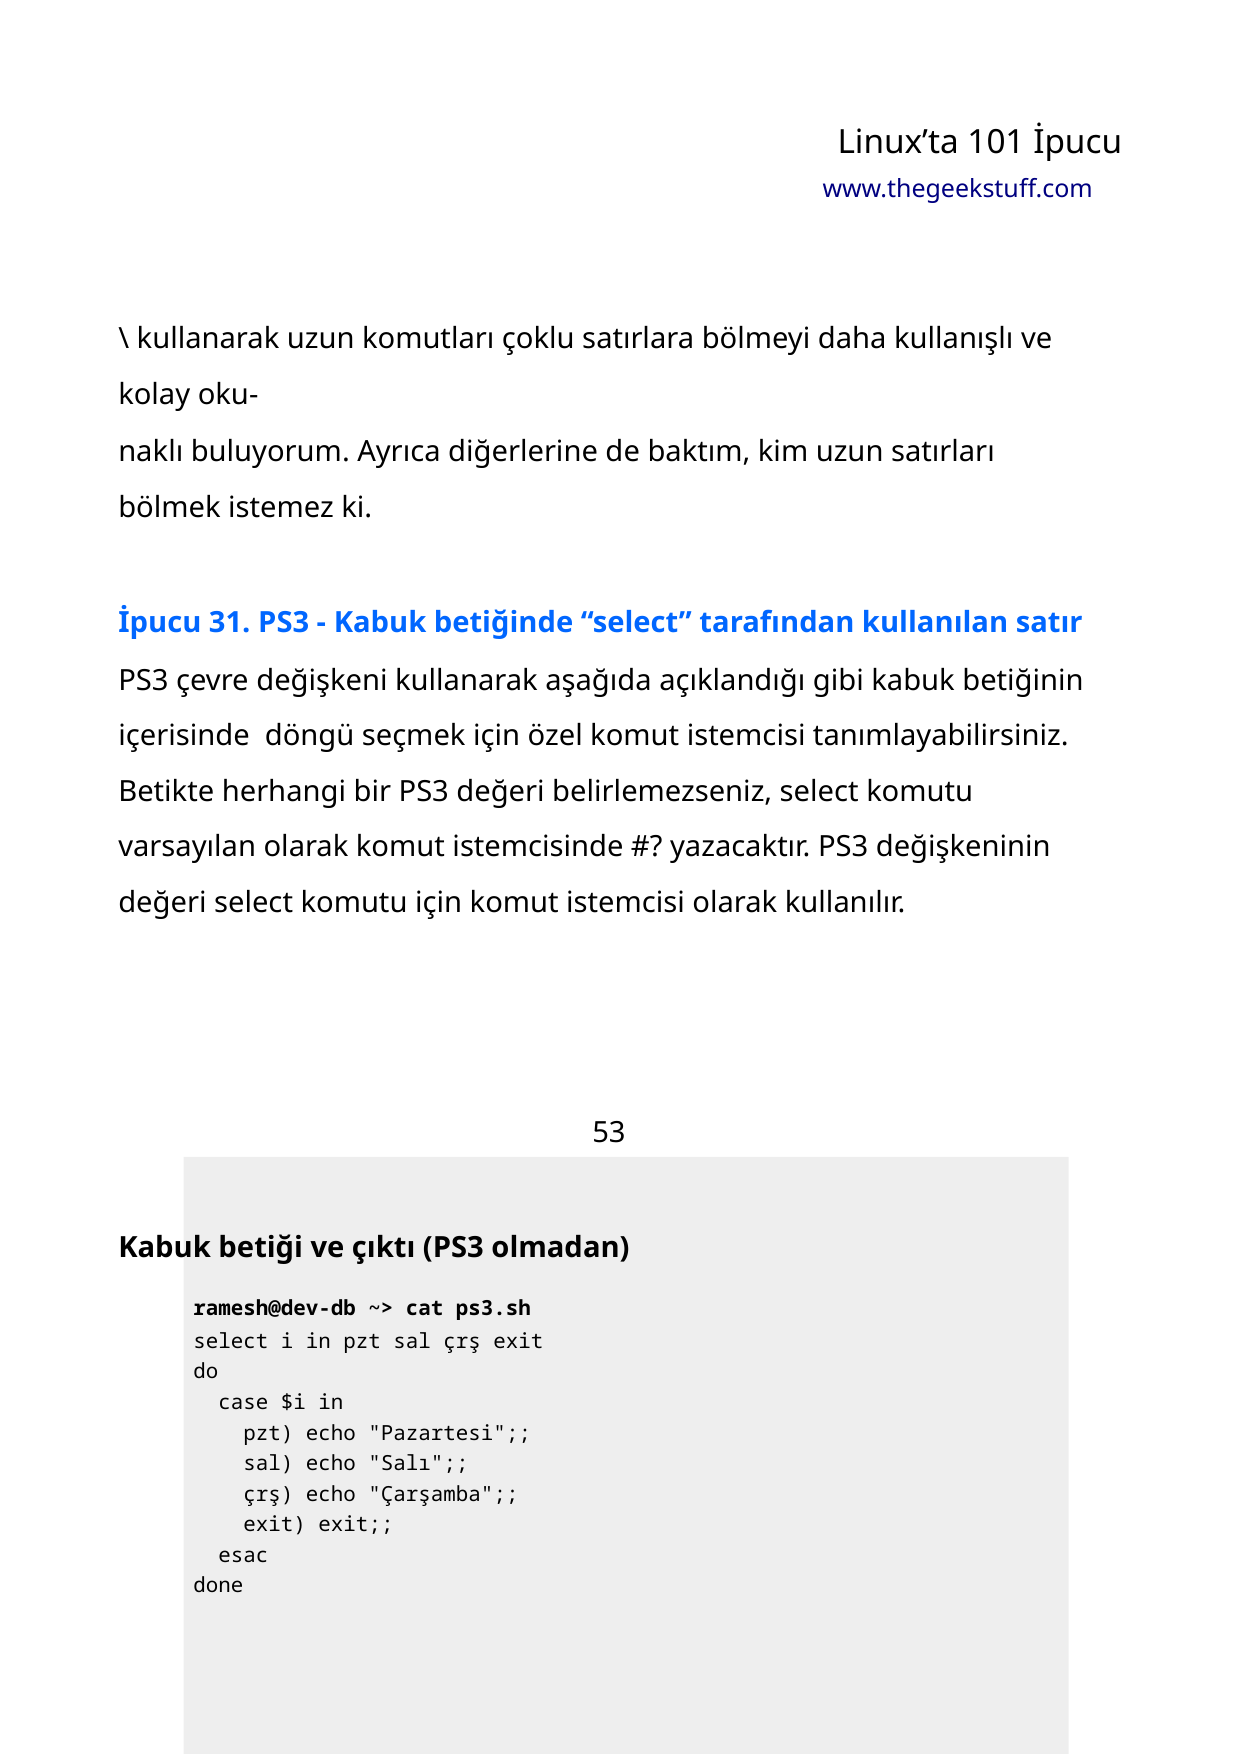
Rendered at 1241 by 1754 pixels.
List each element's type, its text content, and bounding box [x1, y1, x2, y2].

text PS3 çevre değişkeni kullanarak aşağıda açıklandığı gibi kabuk betiğinin içerisinde döngü seçmek için özel komut istemcisi tanımlayabilirsiniz. Betikte herhangi bir PS3 değeri belirlemezseniz, select komutu varsayılan olarak komut istemcisinde #? yazacaktır. PS3 değişkeninin değeri select komutu için komut istemcisi olarak kullanılır. [118, 659, 1099, 921]
text sal) echo "Salı";; [1069, 1448, 1099, 1477]
text \ kullanarak uzun komutları çoklu satırlara bölmeyi daha kullanışlı ve kolay oku- [118, 318, 1099, 413]
text case $i in [1069, 1387, 1099, 1416]
text done [1069, 1570, 1099, 1599]
text esac [141, 1540, 183, 1568]
text İpucu 31. PS3 - Kabuk betiğinde “select” tarafından kullanılan satır [118, 601, 1099, 641]
text çrş) echo "Çarşamba";; [141, 1479, 183, 1507]
text exit) exit;; [141, 1509, 183, 1538]
text case $i in [141, 1387, 183, 1416]
text çrş) echo "Çarşamba";; [1069, 1479, 1099, 1507]
text Kabuk betiği ve çıktı (PS3 olmadan) [118, 1227, 183, 1266]
text ramesh@dev-db ~> cat ps3.sh [1069, 1284, 1099, 1324]
text pzt) echo "Pazartesi";; [141, 1418, 183, 1446]
text sal) echo "Salı";; [141, 1448, 183, 1477]
text pzt) echo "Pazartesi";; [1069, 1418, 1099, 1446]
text select i in pzt sal çrş exit [141, 1326, 183, 1354]
text naklı buluyorum. Ayrıca diğerlerine de baktım, kim uzun satırları bölmek istemez ki. [118, 431, 1099, 526]
text done [141, 1570, 183, 1599]
text esac [1069, 1540, 1099, 1568]
text Kabuk betiği ve çıktı (PS3 olmadan) [1069, 1227, 1099, 1266]
text 37 [118, 1112, 1099, 1151]
text do [141, 1357, 183, 1385]
text do [1069, 1357, 1099, 1385]
text exit) exit;; [1069, 1509, 1099, 1538]
text ramesh@dev-db ~> cat ps3.sh [118, 1284, 183, 1324]
text select i in pzt sal çrş exit [1069, 1326, 1099, 1354]
